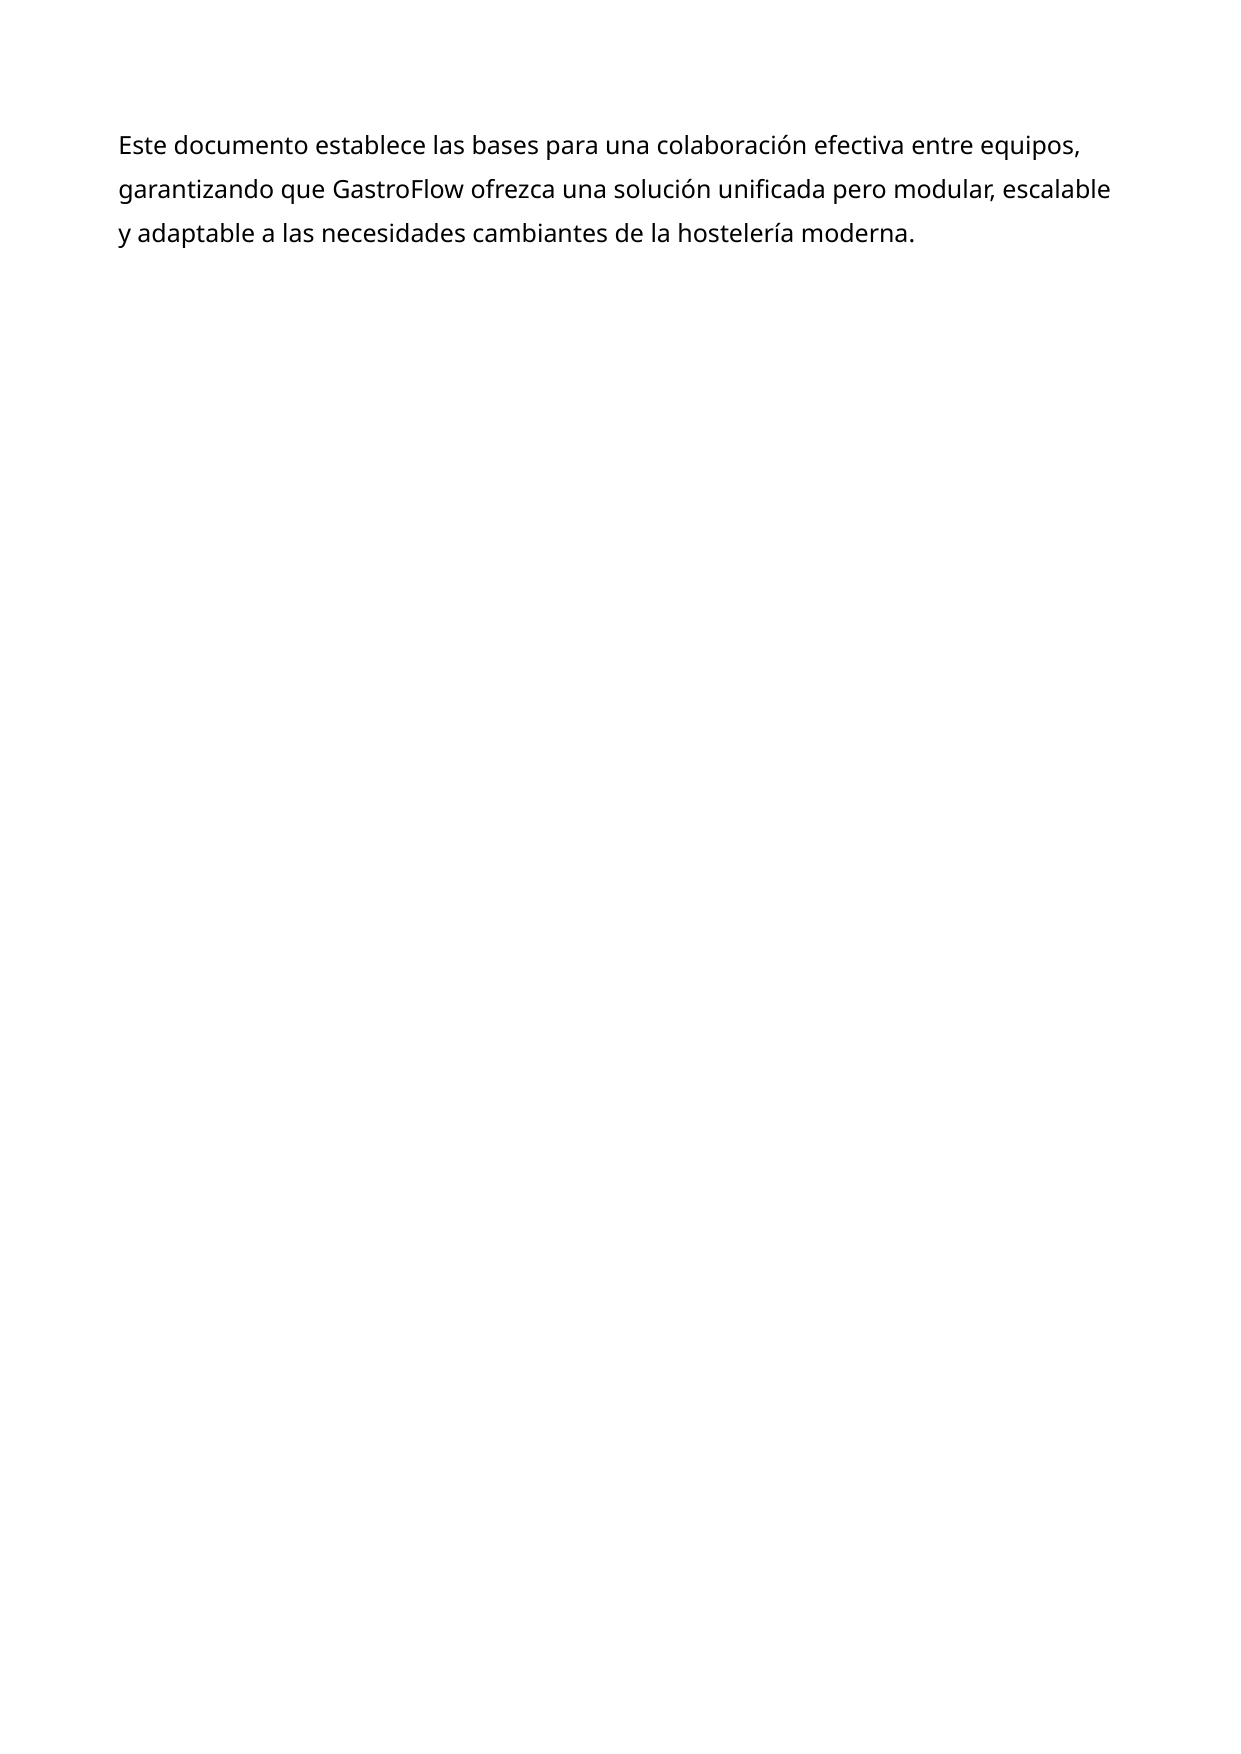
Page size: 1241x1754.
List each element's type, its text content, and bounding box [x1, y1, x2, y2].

text Este documento establece las bases para una colaboración efectiva entre equipos, garantizando que GastroFlow ofrezca una solución unificada pero modular, escalable y adaptable a las necesidades cambiantes de la hostelería moderna. [118, 118, 1122, 249]
